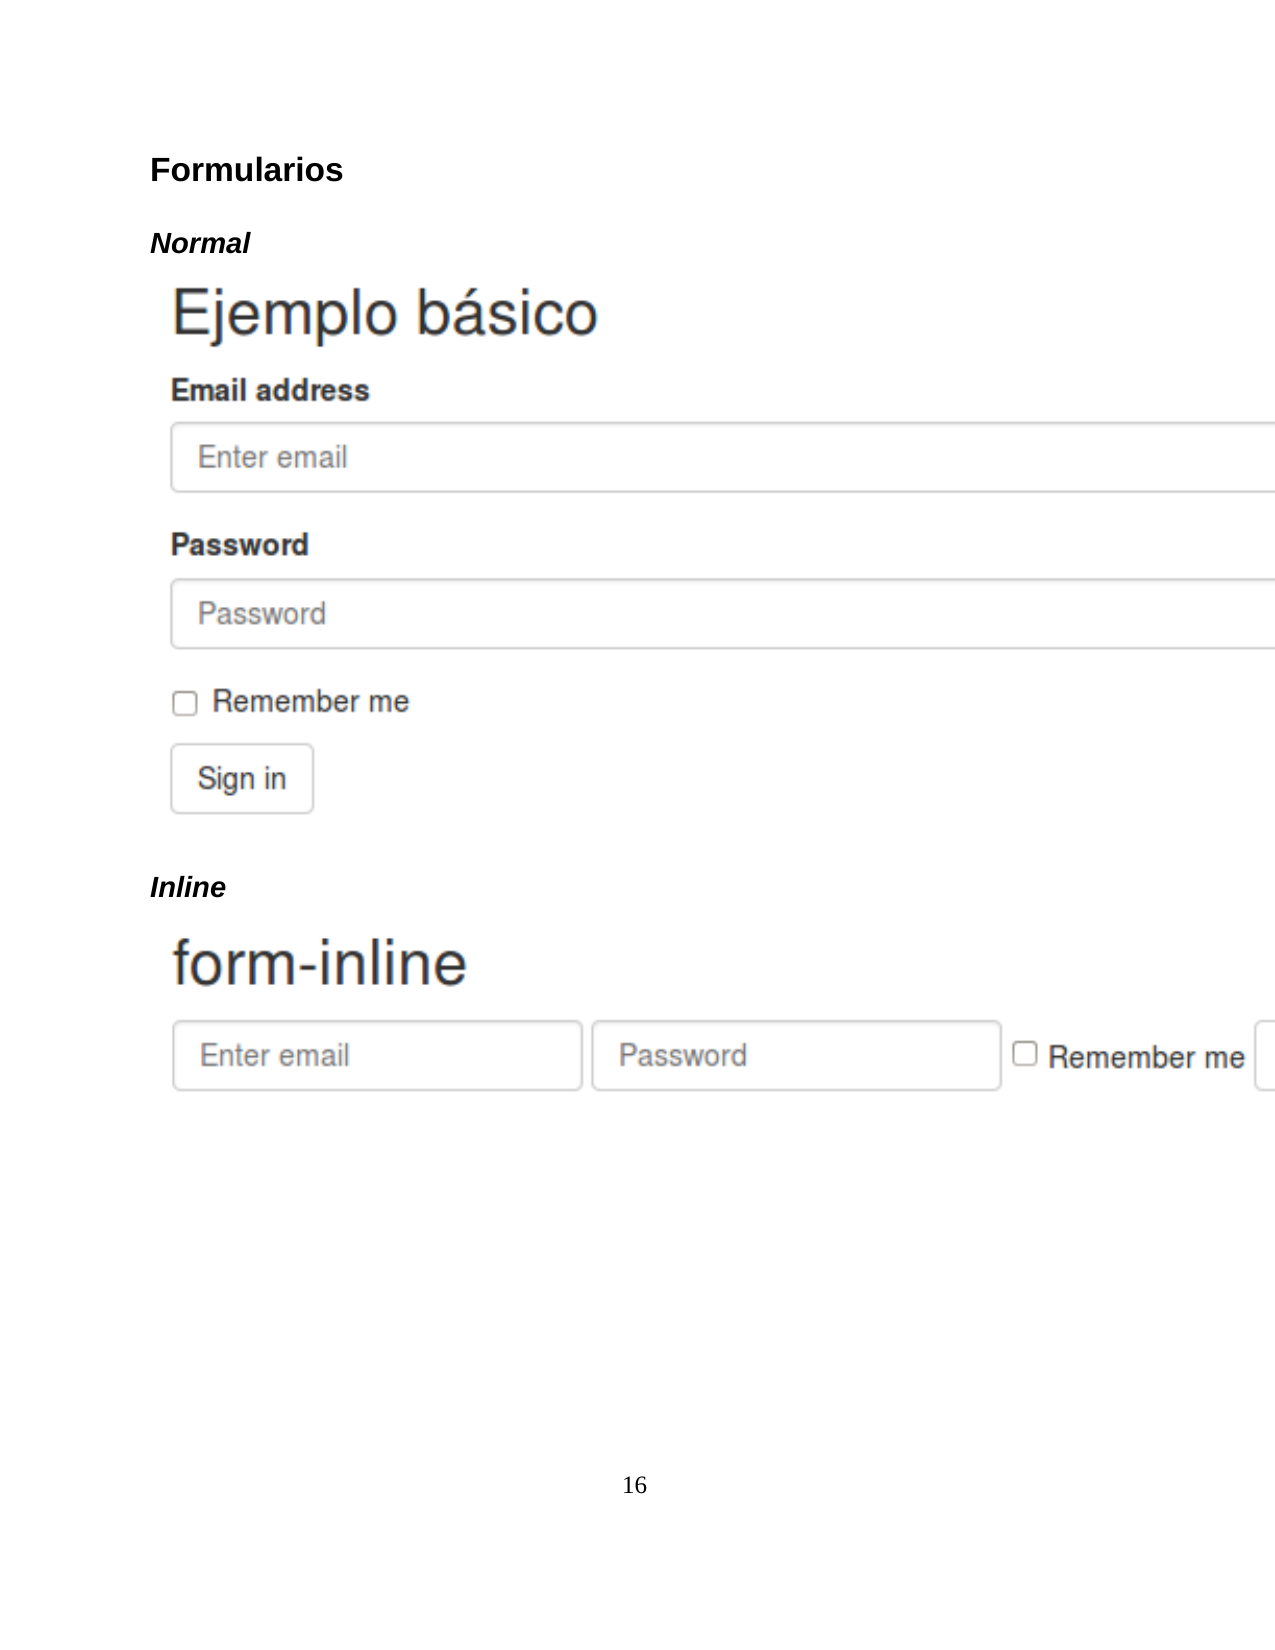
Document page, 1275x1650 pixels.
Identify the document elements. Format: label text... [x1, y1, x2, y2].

picture [150, 916, 1275, 1123]
picture [150, 272, 1275, 846]
subtitle Normal [150, 226, 1125, 260]
subtitle Inline [150, 870, 1125, 904]
subtitle Formularios [150, 150, 1125, 189]
